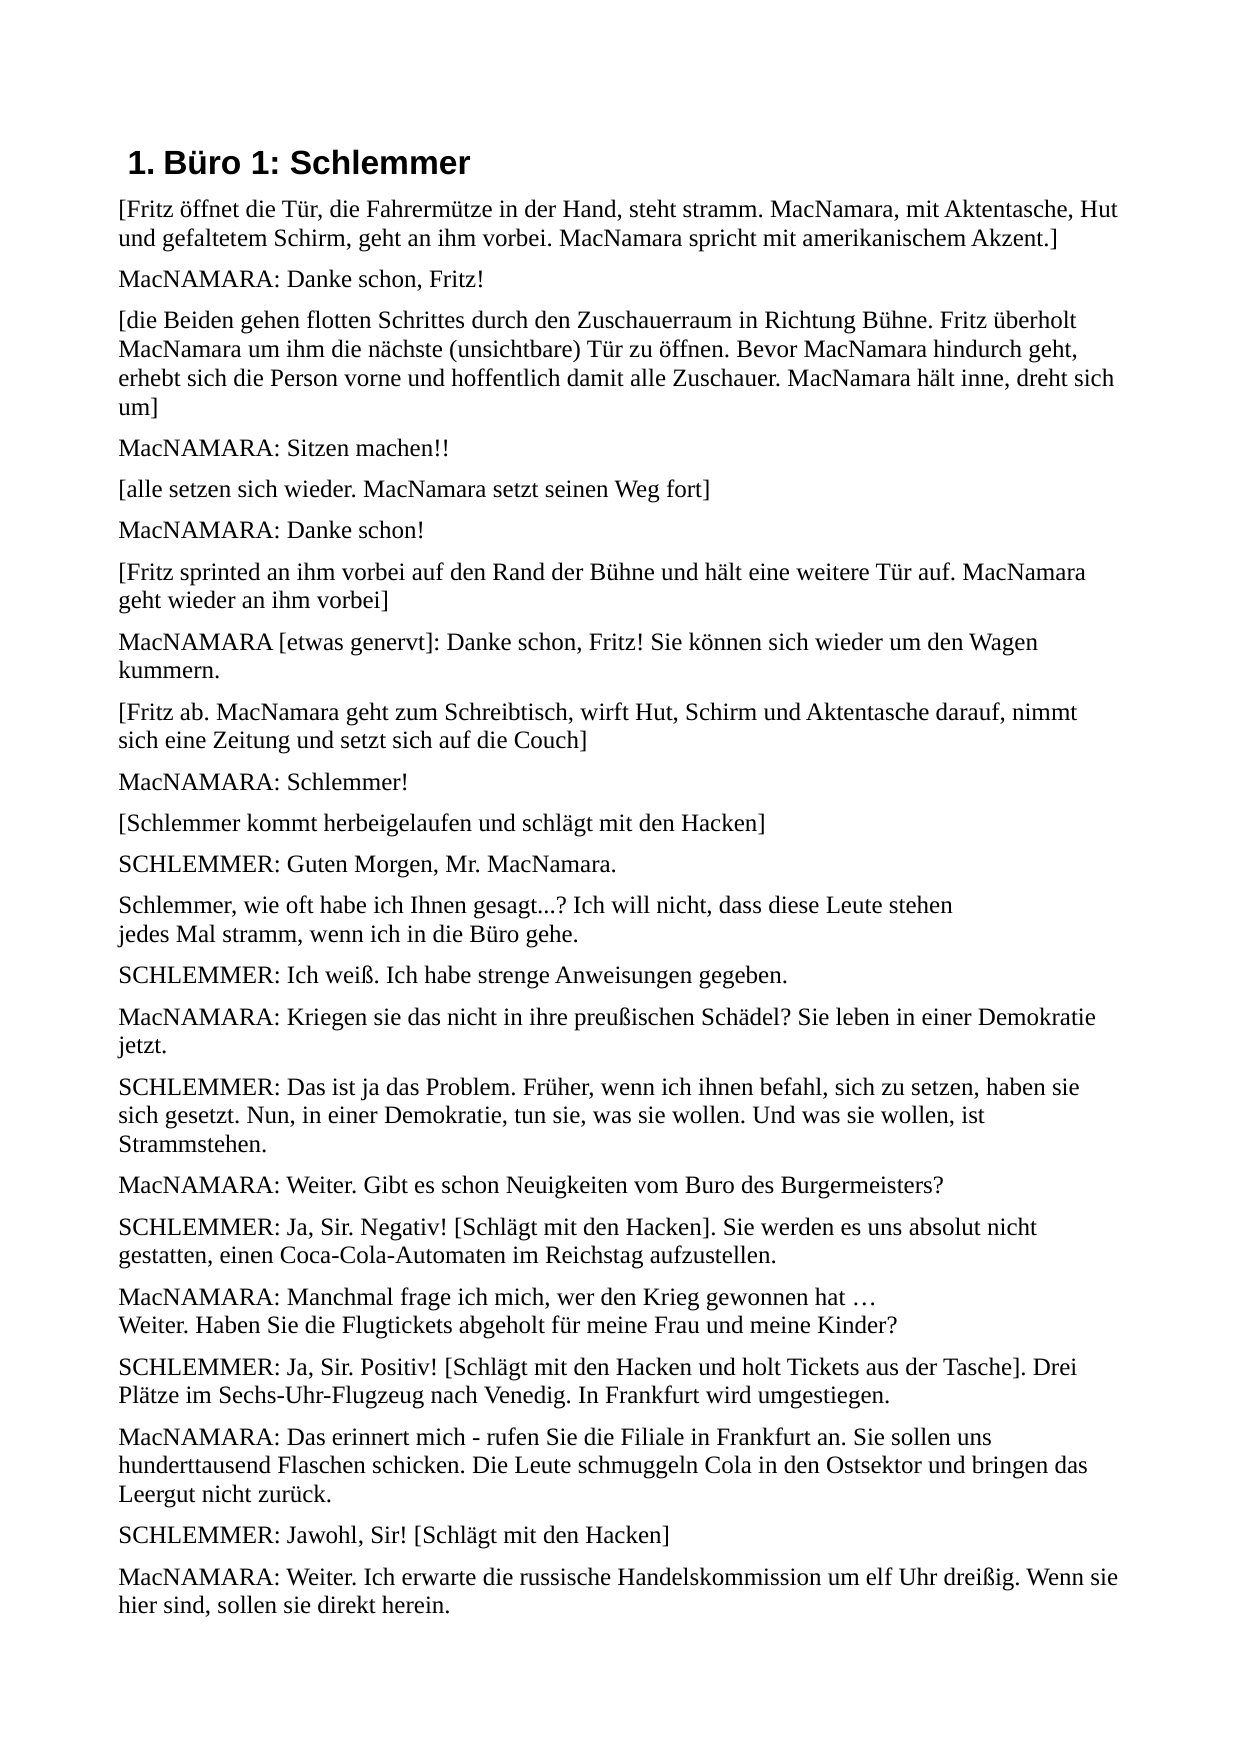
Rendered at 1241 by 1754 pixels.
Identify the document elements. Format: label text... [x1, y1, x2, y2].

text Schlemmer, wie oft habe ich Ihnen gesagt...? Ich will nicht, dass diese Leute stehen jedes Mal stramm, wenn ich in die Büro gehe. [118, 891, 1122, 948]
text [alle setzen sich wieder. MacNamara setzt seinen Weg fort] [118, 474, 1122, 503]
text MacNAMARA: Sitzen machen!! [118, 433, 1122, 462]
text SCHLEMMER: Jawohl, Sir! [Schlägt mit den Hacken] [118, 1521, 1122, 1549]
text [Fritz ab. MacNamara geht zum Schreibtisch, wirft Hut, Schirm und Aktentasche darauf, nimmt sich eine Zeitung und setzt sich auf die Couch] [118, 697, 1122, 754]
text MacNAMARA: Weiter. Gibt es schon Neuigkeiten vom Buro des Burgermeisters? [118, 1171, 1122, 1199]
text SCHLEMMER: Das ist ja das Problem. Früher, wenn ich ihnen befahl, sich zu setzen, haben sie sich gesetzt. Nun, in einer Demokratie, tun sie, was sie wollen. Und was sie wollen, ist Strammstehen. [118, 1072, 1122, 1158]
text MacNAMARA: Danke schon! [118, 516, 1122, 544]
text [Fritz sprinted an ihm vorbei auf den Rand der Bühne und hält eine weitere Tür auf. MacNamara geht wieder an ihm vorbei] [118, 557, 1122, 614]
text MacNAMARA: Danke schon, Fritz! [118, 264, 1122, 293]
text MacNAMARA: Manchmal frage ich mich, wer den Krieg gewonnen hat … Weiter. Haben Sie die Flugtickets abgeholt für meine Frau und meine Kinder? [118, 1282, 1122, 1339]
text [Fritz öffnet die Tür, die Fahrermütze in der Hand, steht stramm. MacNamara, mit Aktentasche, Hut und gefaltetem Schirm, geht an ihm vorbei. MacNamara spricht mit amerikanischem Akzent.] [118, 194, 1122, 252]
subtitle Büro 1: Schlemmer [118, 143, 1122, 182]
text SCHLEMMER: Ich weiß. Ich habe strenge Anweisungen gegeben. [118, 961, 1122, 989]
text SCHLEMMER: Ja, Sir. Negativ! [Schlägt mit den Hacken]. Sie werden es uns absolut nicht gestatten, einen Coca-Cola-Automaten im Reichstag aufzustellen. [118, 1212, 1122, 1269]
text [die Beiden gehen flotten Schrittes durch den Zuschauerraum in Richtung Bühne. Fritz überholt MacNamara um ihm die nächste (unsichtbare) Tür zu öffnen. Bevor MacNamara hindurch geht, erhebt sich die Person vorne und hoffentlich damit alle Zuschauer. MacNamara hält inne, dreht sich um] [118, 306, 1122, 421]
text MacNAMARA: Weiter. Ich erwarte die russische Handelskommission um elf Uhr dreißig. Wenn sie hier sind, sollen sie direkt herein. [118, 1562, 1122, 1619]
text SCHLEMMER: Ja, Sir. Positiv! [Schlägt mit den Hacken und holt Tickets aus der Tasche]. Drei Plätze im Sechs-Uhr-Flugzeug nach Venedig. In Frankfurt wird umgestiegen. [118, 1352, 1122, 1409]
text SCHLEMMER: Guten Morgen, Mr. MacNamara. [118, 849, 1122, 878]
text [Schlemmer kommt herbeigelaufen und schlägt mit den Hacken] [118, 808, 1122, 837]
text MacNAMARA: Kriegen sie das nicht in ihre preußischen Schädel? Sie leben in einer Demokratie jetzt. [118, 1002, 1122, 1059]
text MacNAMARA [etwas genervt]: Danke schon, Fritz! Sie können sich wieder um den Wagen kummern. [118, 627, 1122, 684]
text MacNAMARA: Schlemmer! [118, 767, 1122, 796]
text MacNAMARA: Das erinnert mich - rufen Sie die Filiale in Frankfurt an. Sie sollen uns hunderttausend Flaschen schicken. Die Leute schmuggeln Cola in den Ostsektor und bringen das Leergut nicht zurück. [118, 1422, 1122, 1508]
